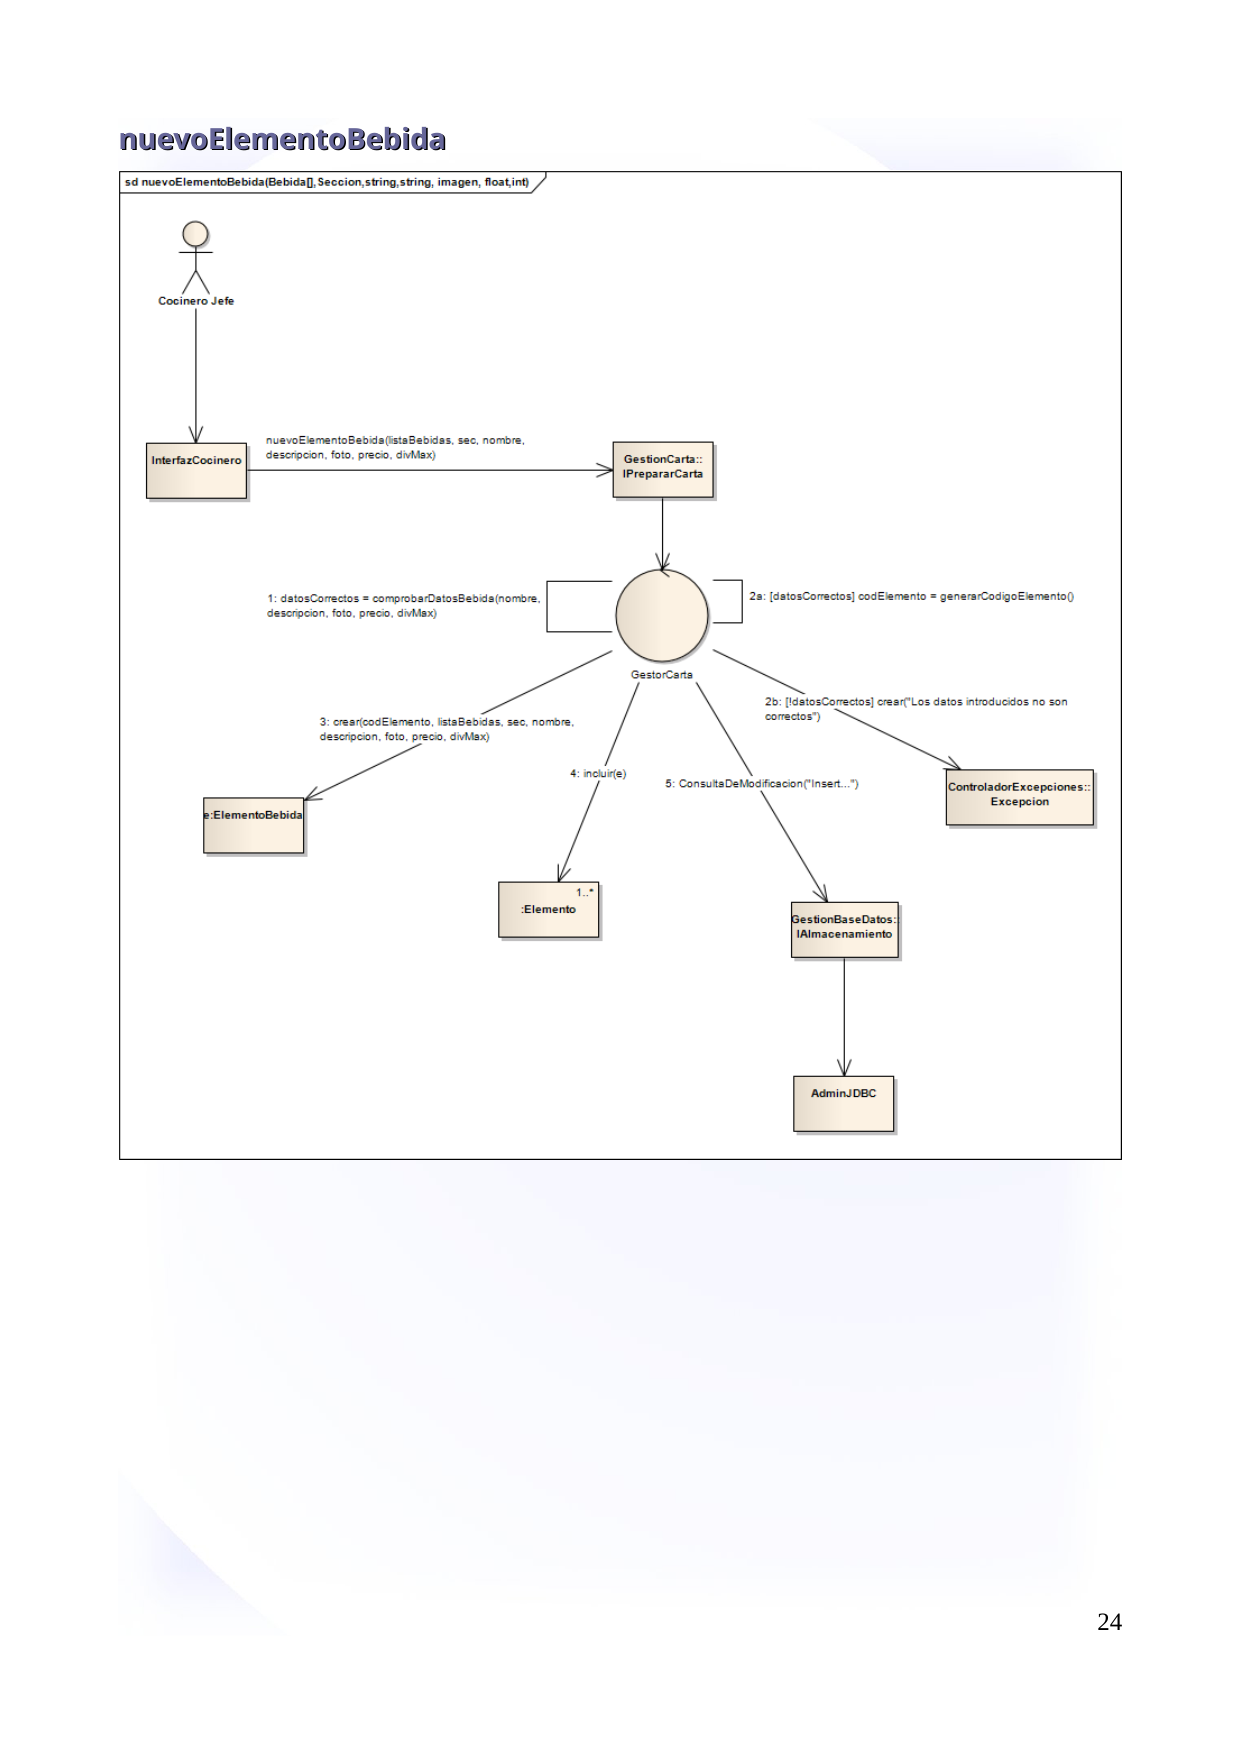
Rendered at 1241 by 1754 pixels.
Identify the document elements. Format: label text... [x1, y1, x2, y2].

subtitle nuevoElementoBebida [118, 118, 1122, 158]
picture [118, 158, 1122, 1636]
